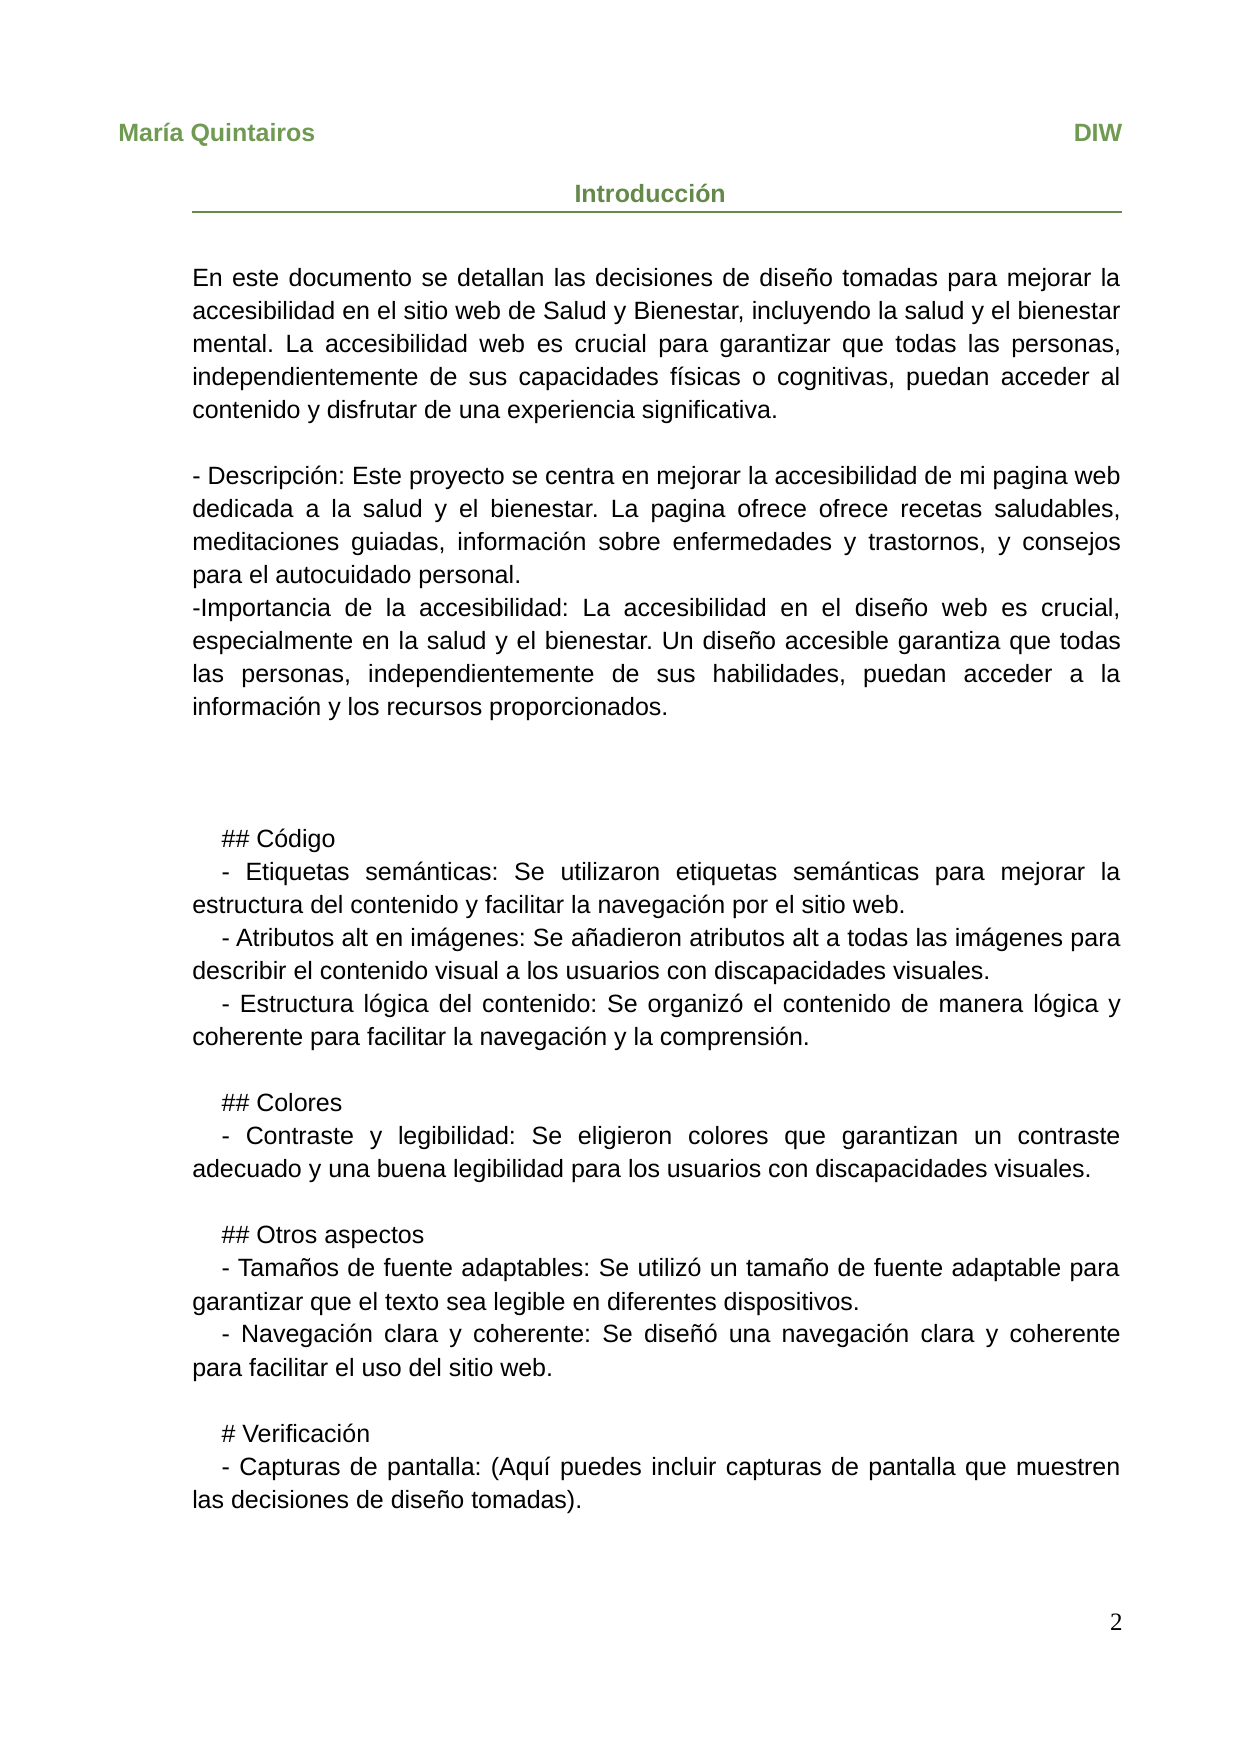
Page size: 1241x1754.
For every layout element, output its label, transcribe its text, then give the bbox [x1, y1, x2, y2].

text # Verificación [192, 1418, 1122, 1447]
text - Navegación clara y coherente: Se diseñó una navegación clara y coherente para facilitar el uso del sitio web. [192, 1319, 1122, 1381]
text - Atributos alt en imágenes: Se añadieron atributos alt a todas las imágenes para describir el contenido visual a los usuarios con discapacidades visuales. [192, 923, 1122, 985]
subtitle Introducción [192, 176, 1122, 211]
text -Importancia de la accesibilidad: La accesibilidad en el diseño web es crucial, especialmente en la salud y el bienestar. Un diseño accesible garantiza que todas las personas, independientemente de sus habilidades, puedan acceder a la información y los recursos proporcionados. [192, 593, 1122, 721]
text - Etiquetas semánticas: Se utilizaron etiquetas semánticas para mejorar la estructura del contenido y facilitar la navegación por el sitio web. [192, 857, 1122, 919]
text ## Otros aspectos [192, 1220, 1122, 1249]
text - Descripción: Este proyecto se centra en mejorar la accesibilidad de mi pagina web dedicada a la salud y el bienestar. La pagina ofrece ofrece recetas saludables, meditaciones guiadas, información sobre enfermedades y trastornos, y consejos para el autocuidado personal. [192, 461, 1122, 589]
text - Capturas de pantalla: (Aquí puedes incluir capturas de pantalla que muestren las decisiones de diseño tomadas). [192, 1452, 1122, 1513]
text ## Colores [192, 1088, 1122, 1117]
text ## Código [192, 824, 1122, 853]
text - Estructura lógica del contenido: Se organizó el contenido de manera lógica y coherente para facilitar la navegación y la comprensión. [192, 989, 1122, 1051]
text En este documento se detallan las decisiones de diseño tomadas para mejorar la accesibilidad en el sitio web de Salud y Bienestar, incluyendo la salud y el bienestar mental. La accesibilidad web es crucial para garantizar que todas las personas, independientemente de sus capacidades físicas o cognitivas, puedan acceder al contenido y disfrutar de una experiencia significativa. [192, 263, 1122, 424]
text - Tamaños de fuente adaptables: Se utilizó un tamaño de fuente adaptable para garantizar que el texto sea legible en diferentes dispositivos. [192, 1253, 1122, 1315]
text - Contraste y legibilidad: Se eligieron colores que garantizan un contraste adecuado y una buena legibilidad para los usuarios con discapacidades visuales. [192, 1121, 1122, 1183]
